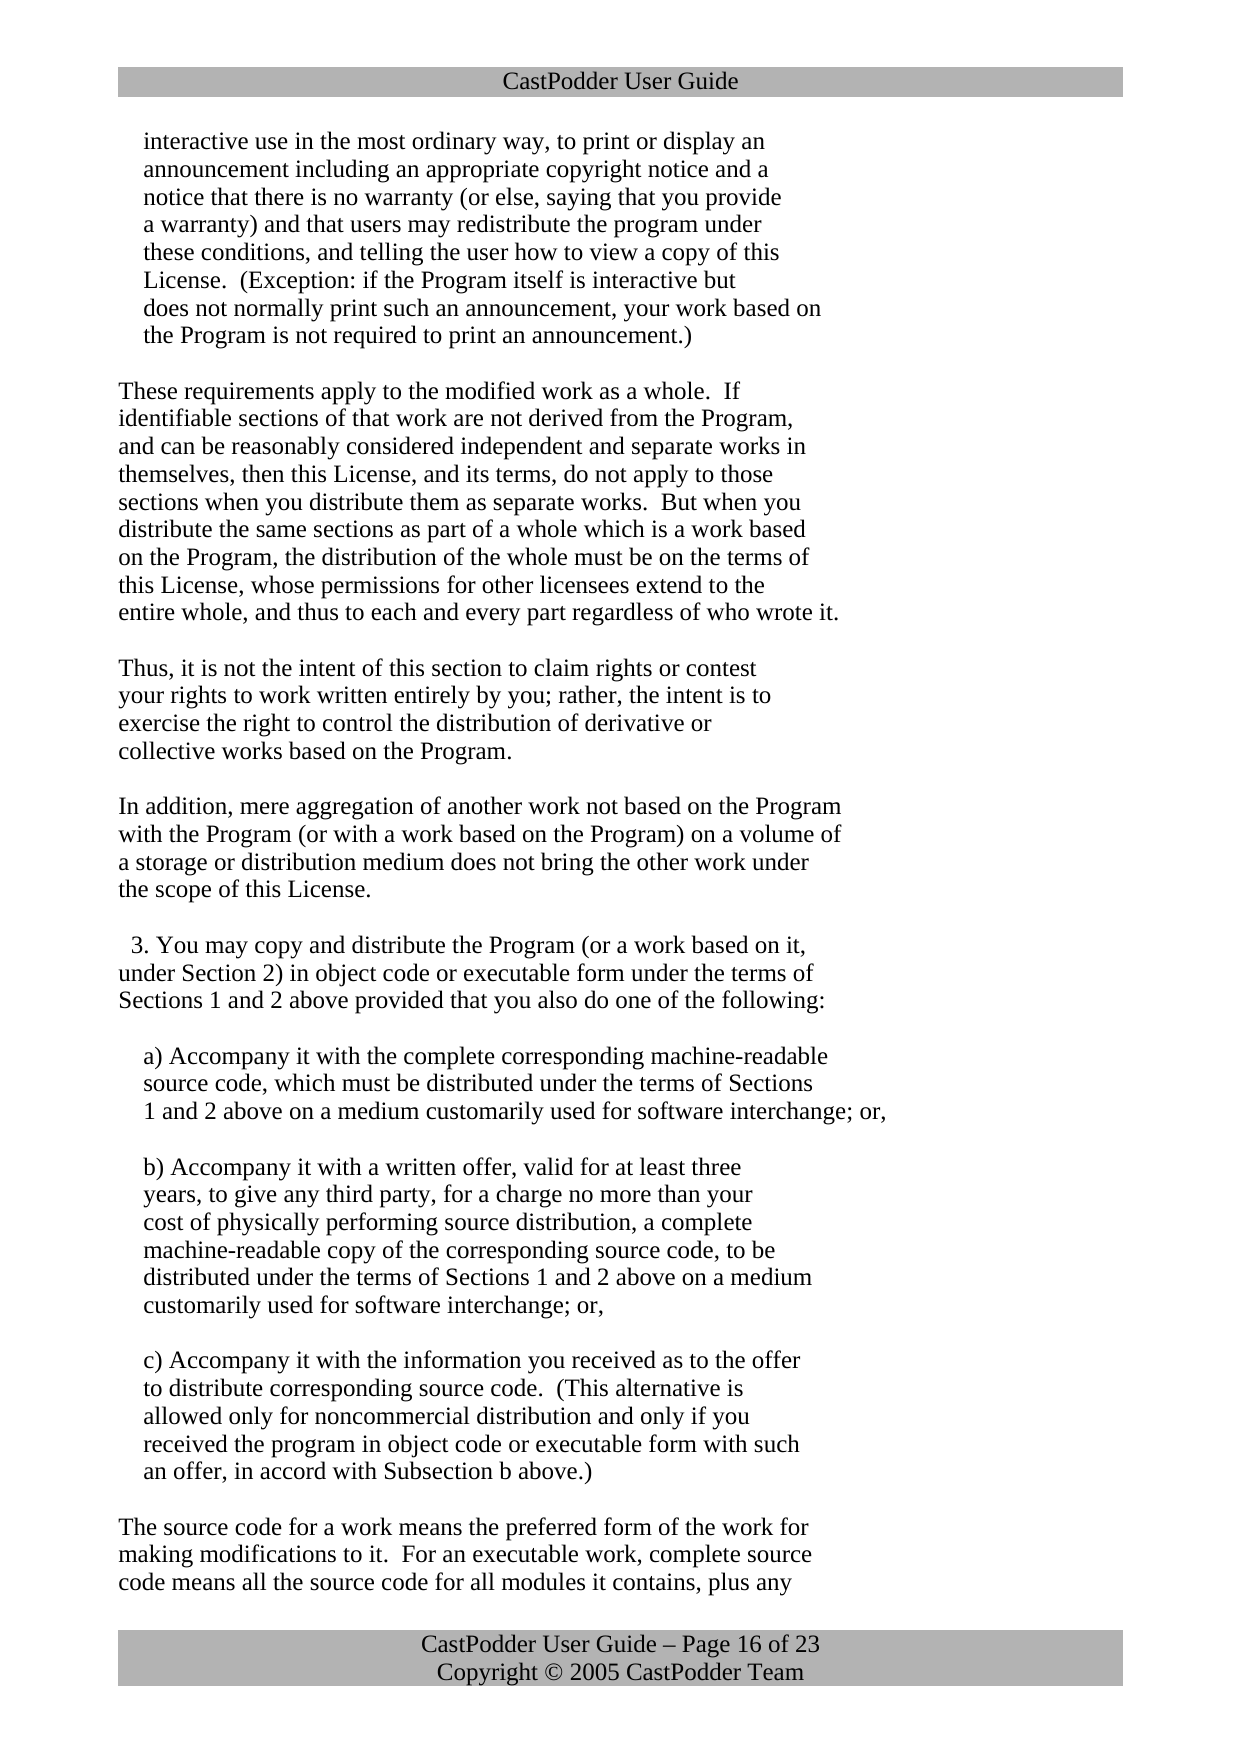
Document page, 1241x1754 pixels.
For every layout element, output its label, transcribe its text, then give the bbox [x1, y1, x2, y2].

text These requirements apply to the modified work as a whole. If [118, 377, 1123, 404]
text source code, which must be distributed under the terms of Sections [118, 1069, 1123, 1097]
text a storage or distribution medium does not bring the other work under [118, 848, 1123, 876]
text allowed only for noncommercial distribution and only if you [118, 1402, 1123, 1430]
text c) Accompany it with the information you received as to the offer [118, 1347, 1123, 1374]
text code means all the source code for all modules it contains, plus any [118, 1568, 1123, 1596]
text collective works based on the Program. [118, 737, 1123, 765]
text 3. You may copy and distribute the Program (or a work based on it, [118, 931, 1123, 959]
text these conditions, and telling the user how to view a copy of this [118, 238, 1123, 266]
text In addition, mere aggregation of another work not based on the Program [118, 792, 1123, 820]
text an offer, in accord with Subsection b above.) [118, 1457, 1123, 1485]
text on the Program, the distribution of the whole must be on the terms of [118, 543, 1123, 571]
text years, to give any third party, for a charge no more than your [118, 1180, 1123, 1208]
text sections when you distribute them as separate works. But when you [118, 488, 1123, 515]
text exercise the right to control the distribution of derivative or [118, 709, 1123, 737]
text b) Accompany it with a written offer, valid for at least three [118, 1153, 1123, 1180]
text received the program in object code or executable form with such [118, 1430, 1123, 1457]
text making modifications to it. For an executable work, complete source [118, 1541, 1123, 1568]
text License. (Exception: if the Program itself is interactive but [118, 266, 1123, 294]
text notice that there is no warranty (or else, saying that you provide [118, 183, 1123, 211]
text a) Accompany it with the complete corresponding machine-readable [118, 1042, 1123, 1069]
text identifiable sections of that work are not derived from the Program, [118, 404, 1123, 432]
text entire whole, and thus to each and every part regardless of who wrote it. [118, 598, 1123, 626]
text this License, whose permissions for other licensees extend to the [118, 571, 1123, 598]
text cost of physically performing source distribution, a complete [118, 1208, 1123, 1236]
text with the Program (or with a work based on the Program) on a volume of [118, 820, 1123, 848]
text the scope of this License. [118, 876, 1123, 903]
text announcement including an appropriate copyright notice and a [118, 155, 1123, 183]
text Thus, it is not the intent of this section to claim rights or contest [118, 654, 1123, 682]
text the Program is not required to print an announcement.) [118, 321, 1123, 349]
text machine-readable copy of the corresponding source code, to be [118, 1236, 1123, 1263]
text distribute the same sections as part of a whole which is a work based [118, 515, 1123, 543]
text interactive use in the most ordinary way, to print or display an [118, 127, 1123, 155]
text themselves, then this License, and its terms, do not apply to those [118, 460, 1123, 488]
text does not normally print such an announcement, your work based on [118, 294, 1123, 321]
text The source code for a work means the preferred form of the work for [118, 1513, 1123, 1541]
text distributed under the terms of Sections 1 and 2 above on a medium [118, 1263, 1123, 1291]
text to distribute corresponding source code. (This alternative is [118, 1374, 1123, 1402]
text under Section 2) in object code or executable form under the terms of [118, 959, 1123, 986]
text your rights to work written entirely by you; rather, the intent is to [118, 682, 1123, 709]
text 1 and 2 above on a medium customarily used for software interchange; or, [118, 1097, 1123, 1125]
text a warranty) and that users may redistribute the program under [118, 211, 1123, 238]
text and can be reasonably considered independent and separate works in [118, 432, 1123, 460]
text Sections 1 and 2 above provided that you also do one of the following: [118, 986, 1123, 1014]
text customarily used for software interchange; or, [118, 1291, 1123, 1319]
